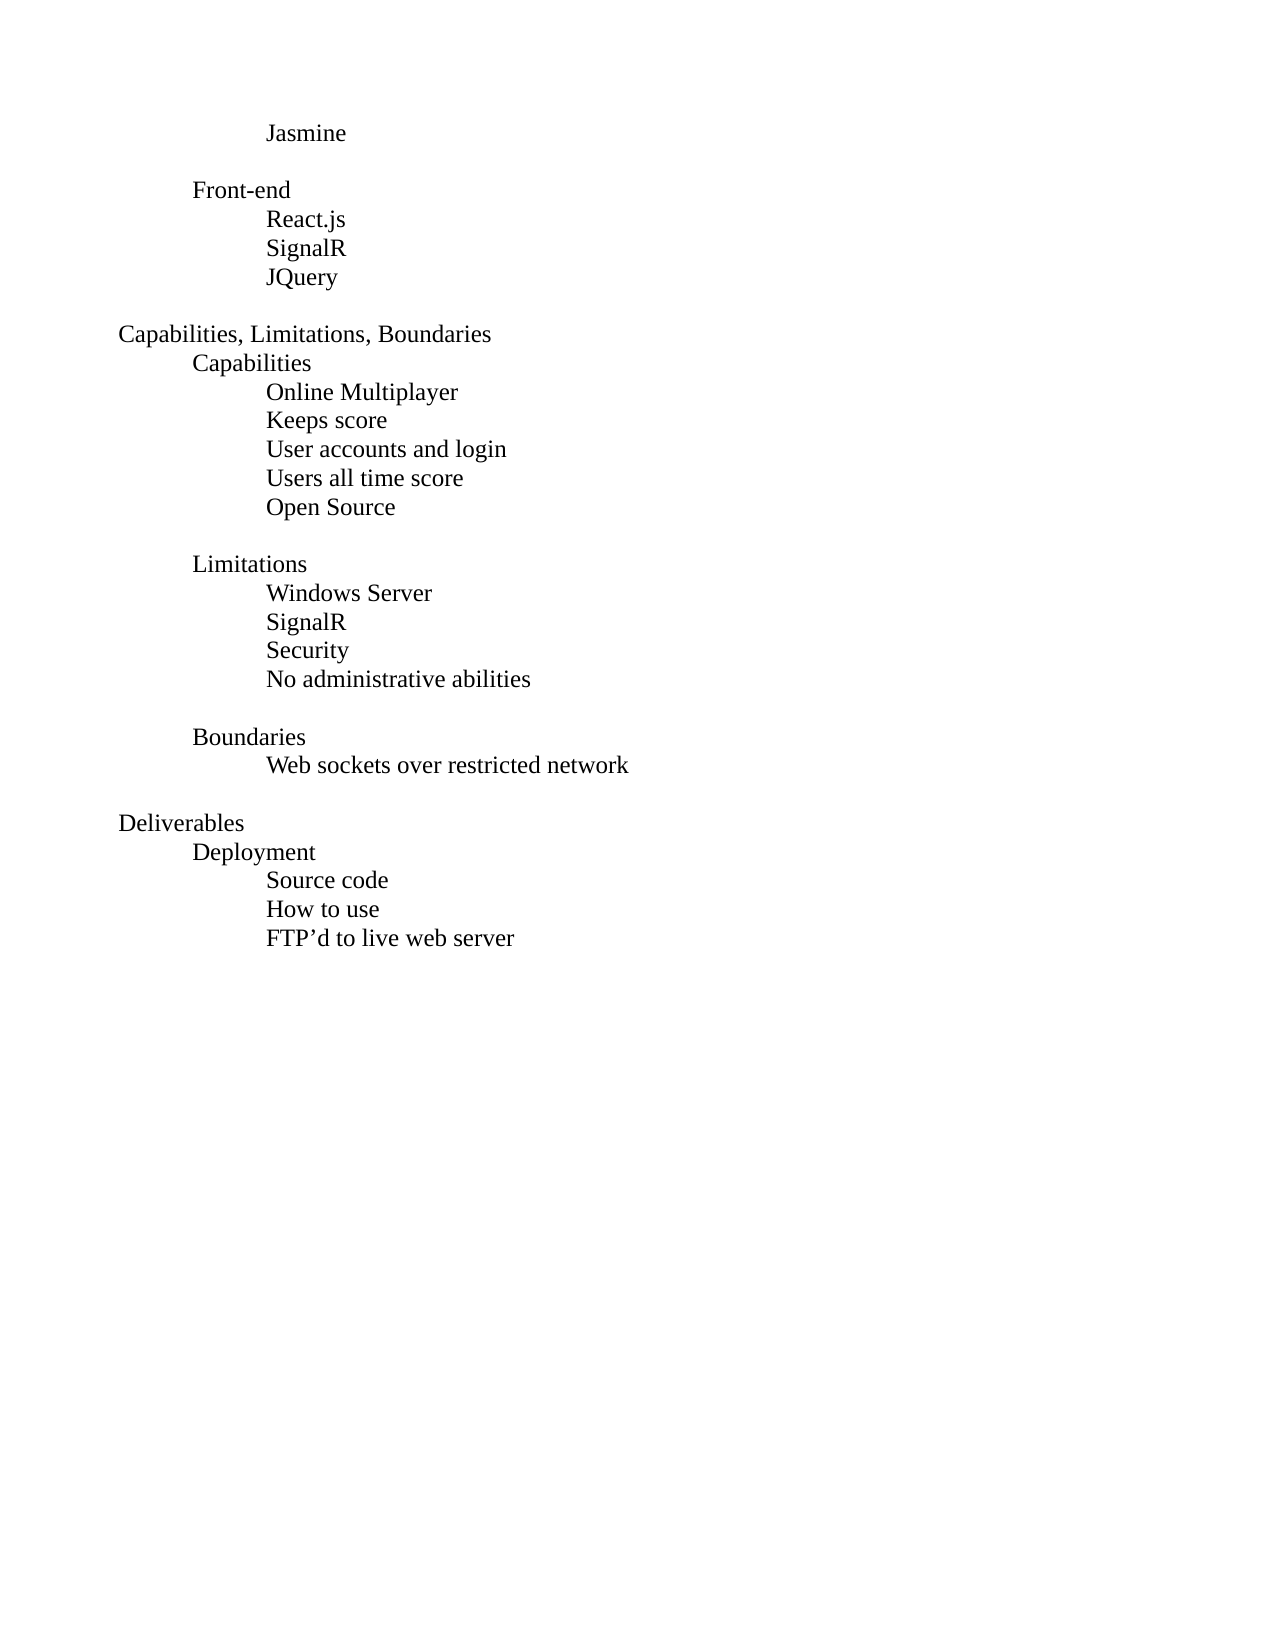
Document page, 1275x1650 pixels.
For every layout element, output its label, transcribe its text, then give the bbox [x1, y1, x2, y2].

text FTP’d to live web server [118, 923, 1157, 952]
text Open Source [118, 492, 1157, 521]
text Source code [118, 866, 1157, 894]
text Front-end [118, 176, 1157, 204]
text Capabilities, Limitations, Boundaries [118, 319, 1157, 348]
text Jasmine [118, 118, 1157, 147]
text Security [118, 636, 1157, 664]
text React.js [118, 204, 1157, 233]
text Deliverables [118, 808, 1157, 837]
text Capabilities [118, 348, 1157, 377]
text Boundaries [118, 722, 1157, 751]
text SignalR [118, 607, 1157, 636]
text Online Multiplayer [118, 377, 1157, 406]
text Web sockets over restricted network [118, 751, 1157, 779]
text No administrative abilities [118, 664, 1157, 693]
text Deployment [118, 837, 1157, 866]
text How to use [118, 894, 1157, 923]
text Windows Server [118, 578, 1157, 607]
text Keeps score [118, 406, 1157, 434]
text Users all time score [118, 463, 1157, 492]
text User accounts and login [118, 434, 1157, 463]
text Limitations [118, 549, 1157, 578]
text JQuery [118, 262, 1157, 291]
text SignalR [118, 233, 1157, 262]
